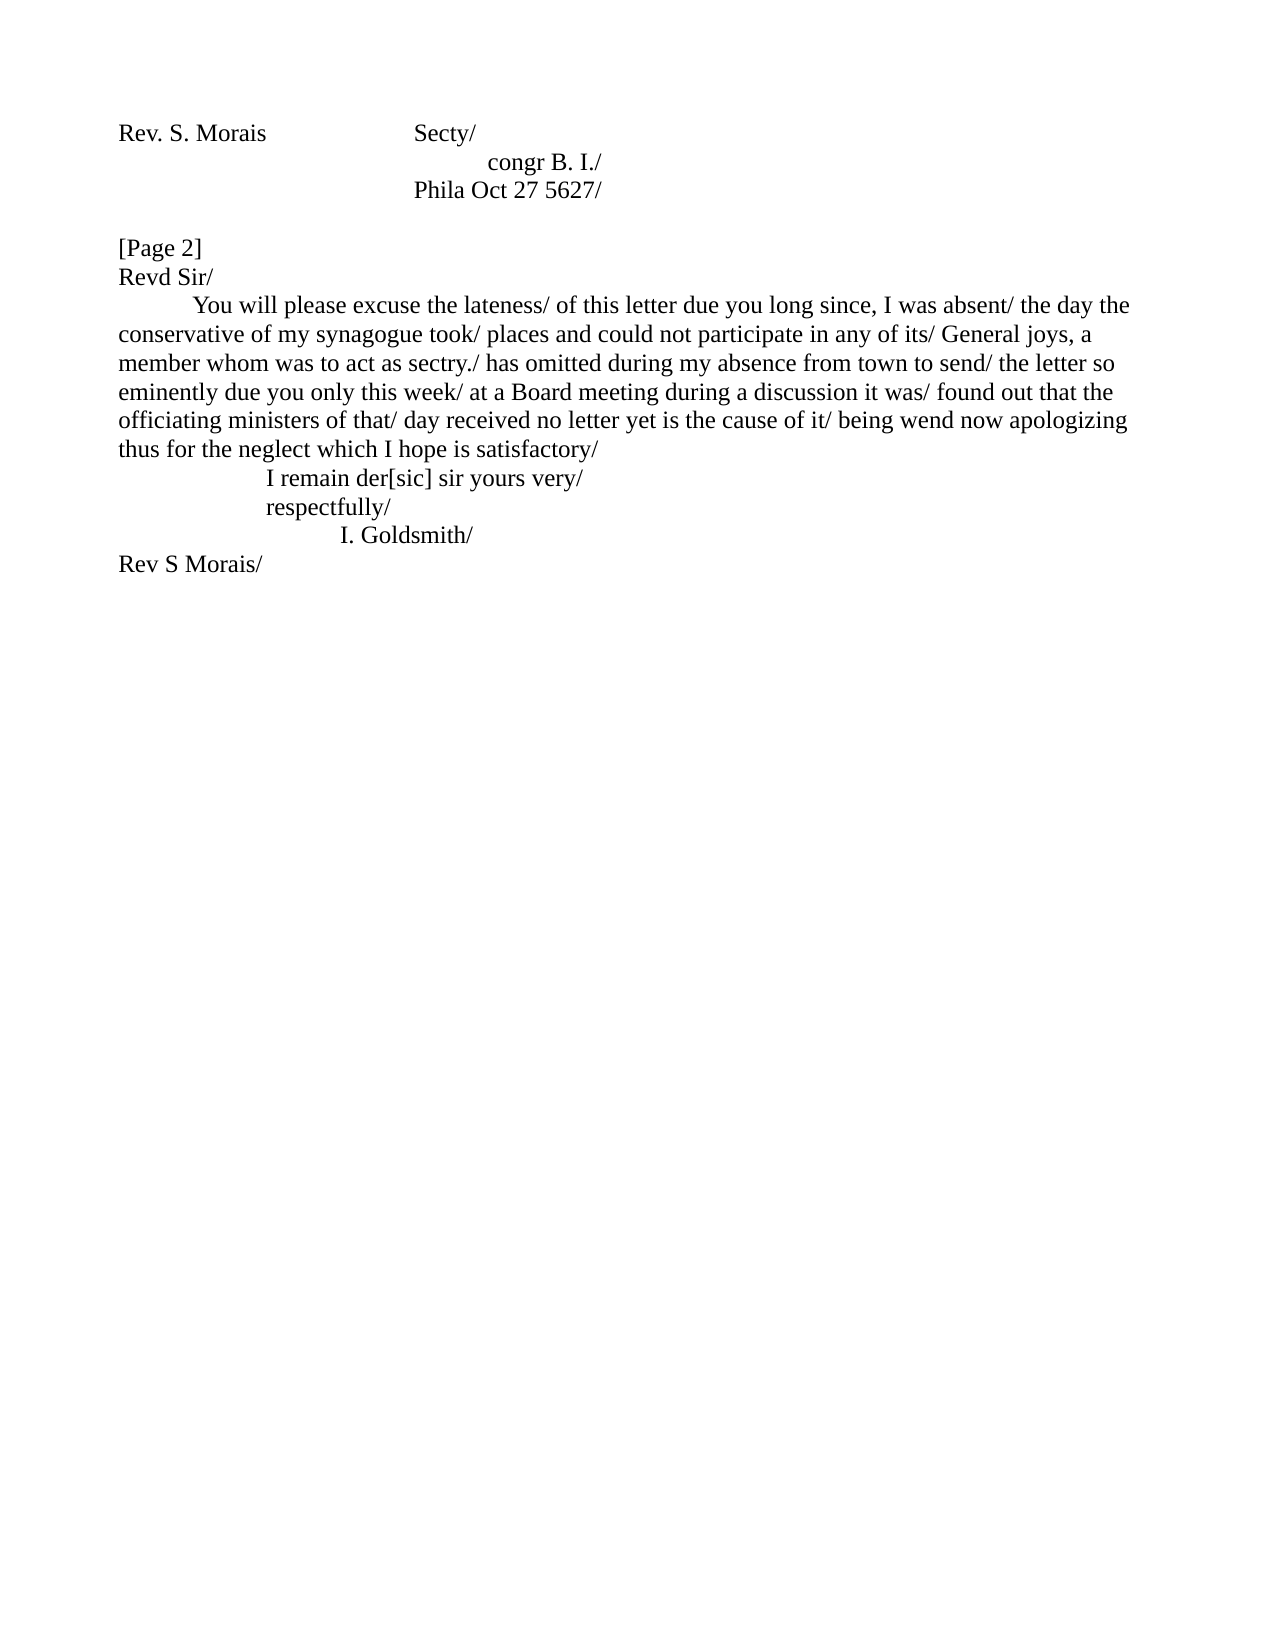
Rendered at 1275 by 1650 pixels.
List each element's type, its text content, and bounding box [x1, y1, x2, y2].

text Revd Sir/ [118, 262, 1157, 291]
text Phila Oct 27 5627/ [118, 176, 1157, 204]
text You will please excuse the lateness/ of this letter due you long since, I was absent/ the day the conservative of my synagogue took/ places and could not participate in any of its/ General joys, a member whom was to act as sectry./ has omitted during my absence from town to send/ the letter so eminently due you only this week/ at a Board meeting during a discussion it was/ found out that the officiating ministers of that/ day received no letter yet is the cause of it/ being wend now apologizing thus for the neglect which I hope is satisfactory/ [118, 291, 1157, 463]
text Rev. S. Morais Secty/ [118, 118, 1157, 147]
text congr B. I./ [118, 147, 1157, 176]
text I. Goldsmith/ [118, 521, 1157, 549]
text respectfully/ [118, 492, 1157, 521]
text Rev S Morais/ [118, 549, 1157, 578]
text [Page 2] [118, 233, 1157, 262]
text I remain der[sic] sir yours very/ [118, 463, 1157, 492]
